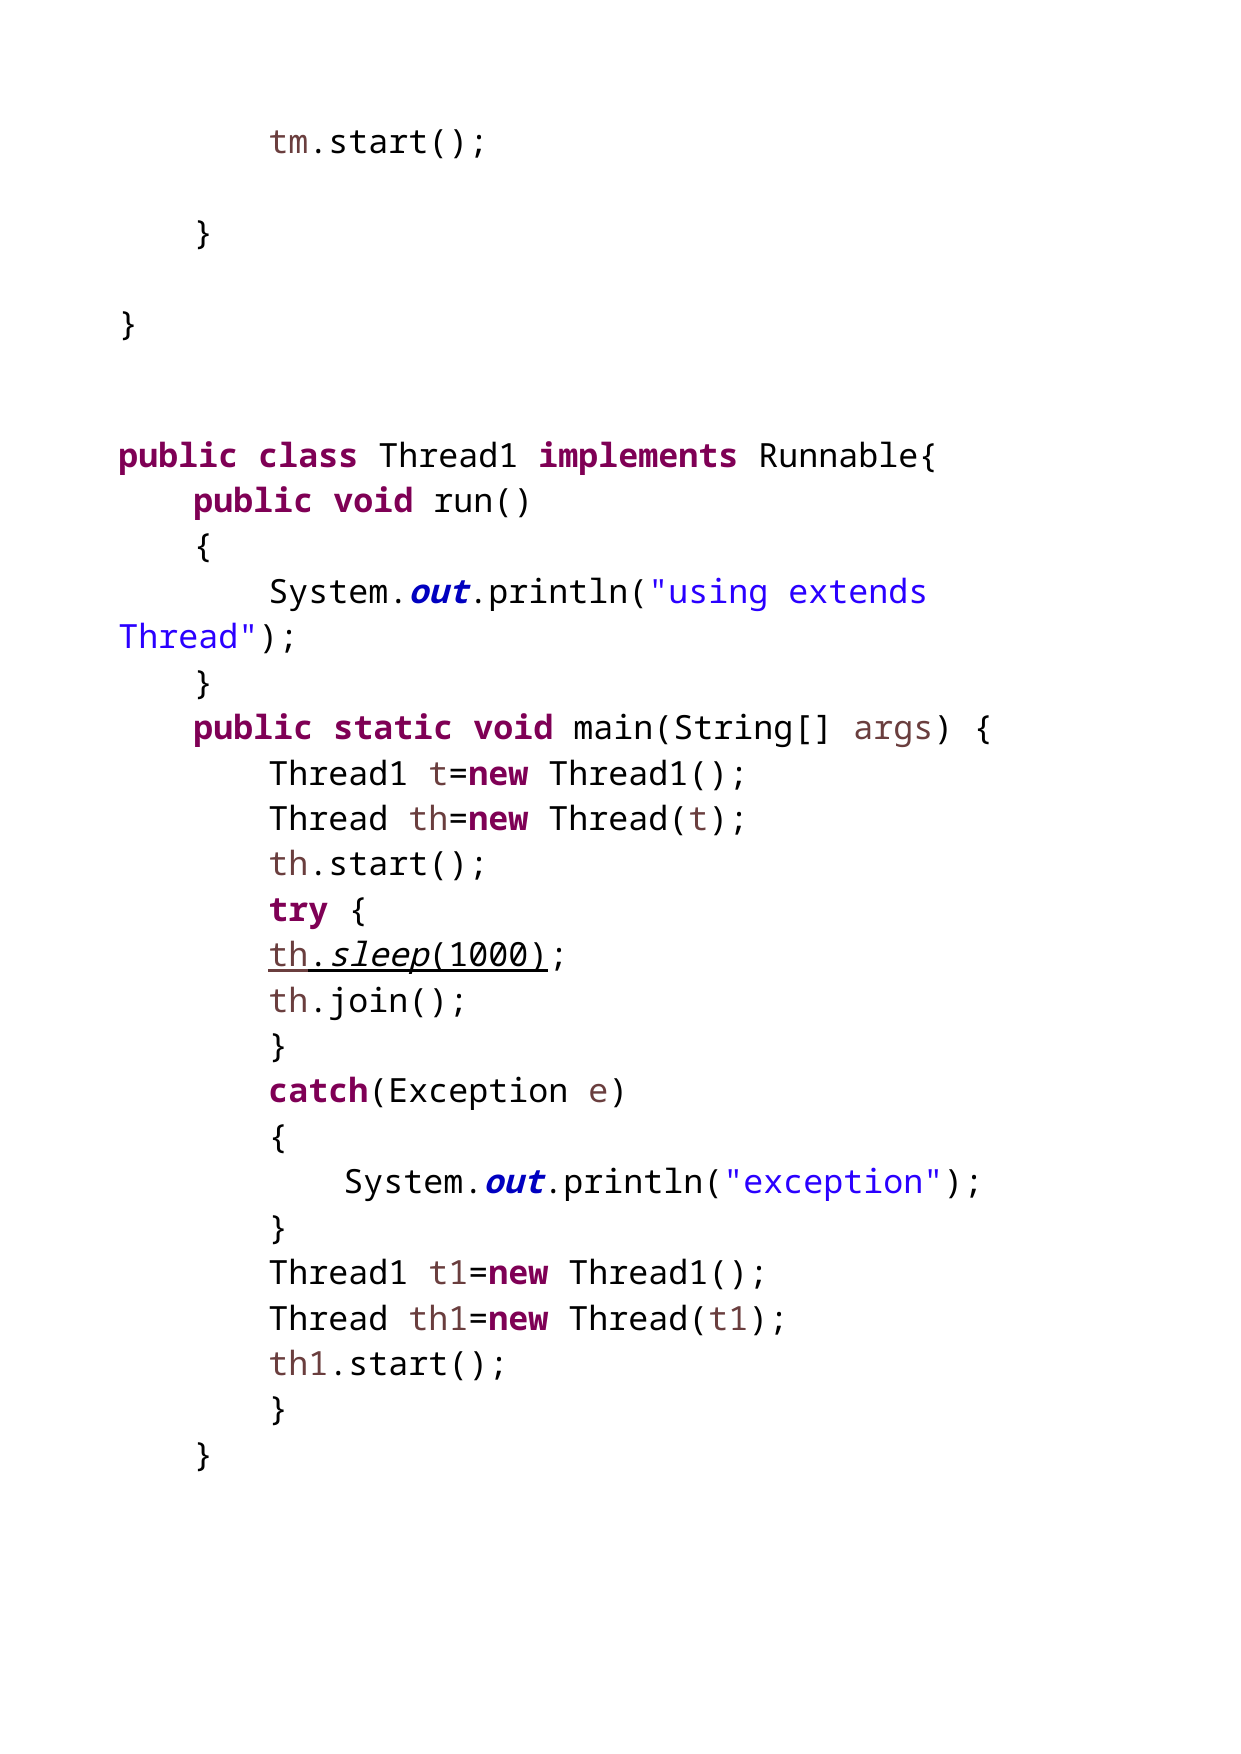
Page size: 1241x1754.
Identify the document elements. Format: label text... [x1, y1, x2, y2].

text public static void main(String[] args) { [118, 704, 1122, 749]
text Thread th=new Thread(t); [118, 795, 1122, 840]
text } [118, 1431, 1122, 1476]
text System.out.println("exception"); [118, 1158, 1122, 1203]
text tm.start(); [118, 118, 1122, 163]
text th.start(); [118, 840, 1122, 886]
text public void run() [118, 477, 1122, 522]
text } [118, 300, 1122, 345]
text public class Thread1 implements Runnable{ [118, 431, 1122, 477]
text { [118, 1113, 1122, 1158]
text Thread1 t1=new Thread1(); [118, 1249, 1122, 1294]
text catch(Exception e) [118, 1067, 1122, 1113]
text } [118, 1022, 1122, 1067]
text th1.start(); [118, 1340, 1122, 1385]
text th.sleep(1000); [118, 931, 1122, 976]
text System.out.println("using extends Thread"); [118, 568, 1122, 658]
text } [118, 1385, 1122, 1431]
text { [118, 522, 1122, 568]
text Thread th1=new Thread(t1); [118, 1294, 1122, 1340]
text th.join(); [118, 976, 1122, 1022]
text } [118, 1203, 1122, 1249]
text Thread1 t=new Thread1(); [118, 749, 1122, 795]
text try { [118, 886, 1122, 931]
text } [118, 658, 1122, 704]
text } [118, 209, 1122, 254]
